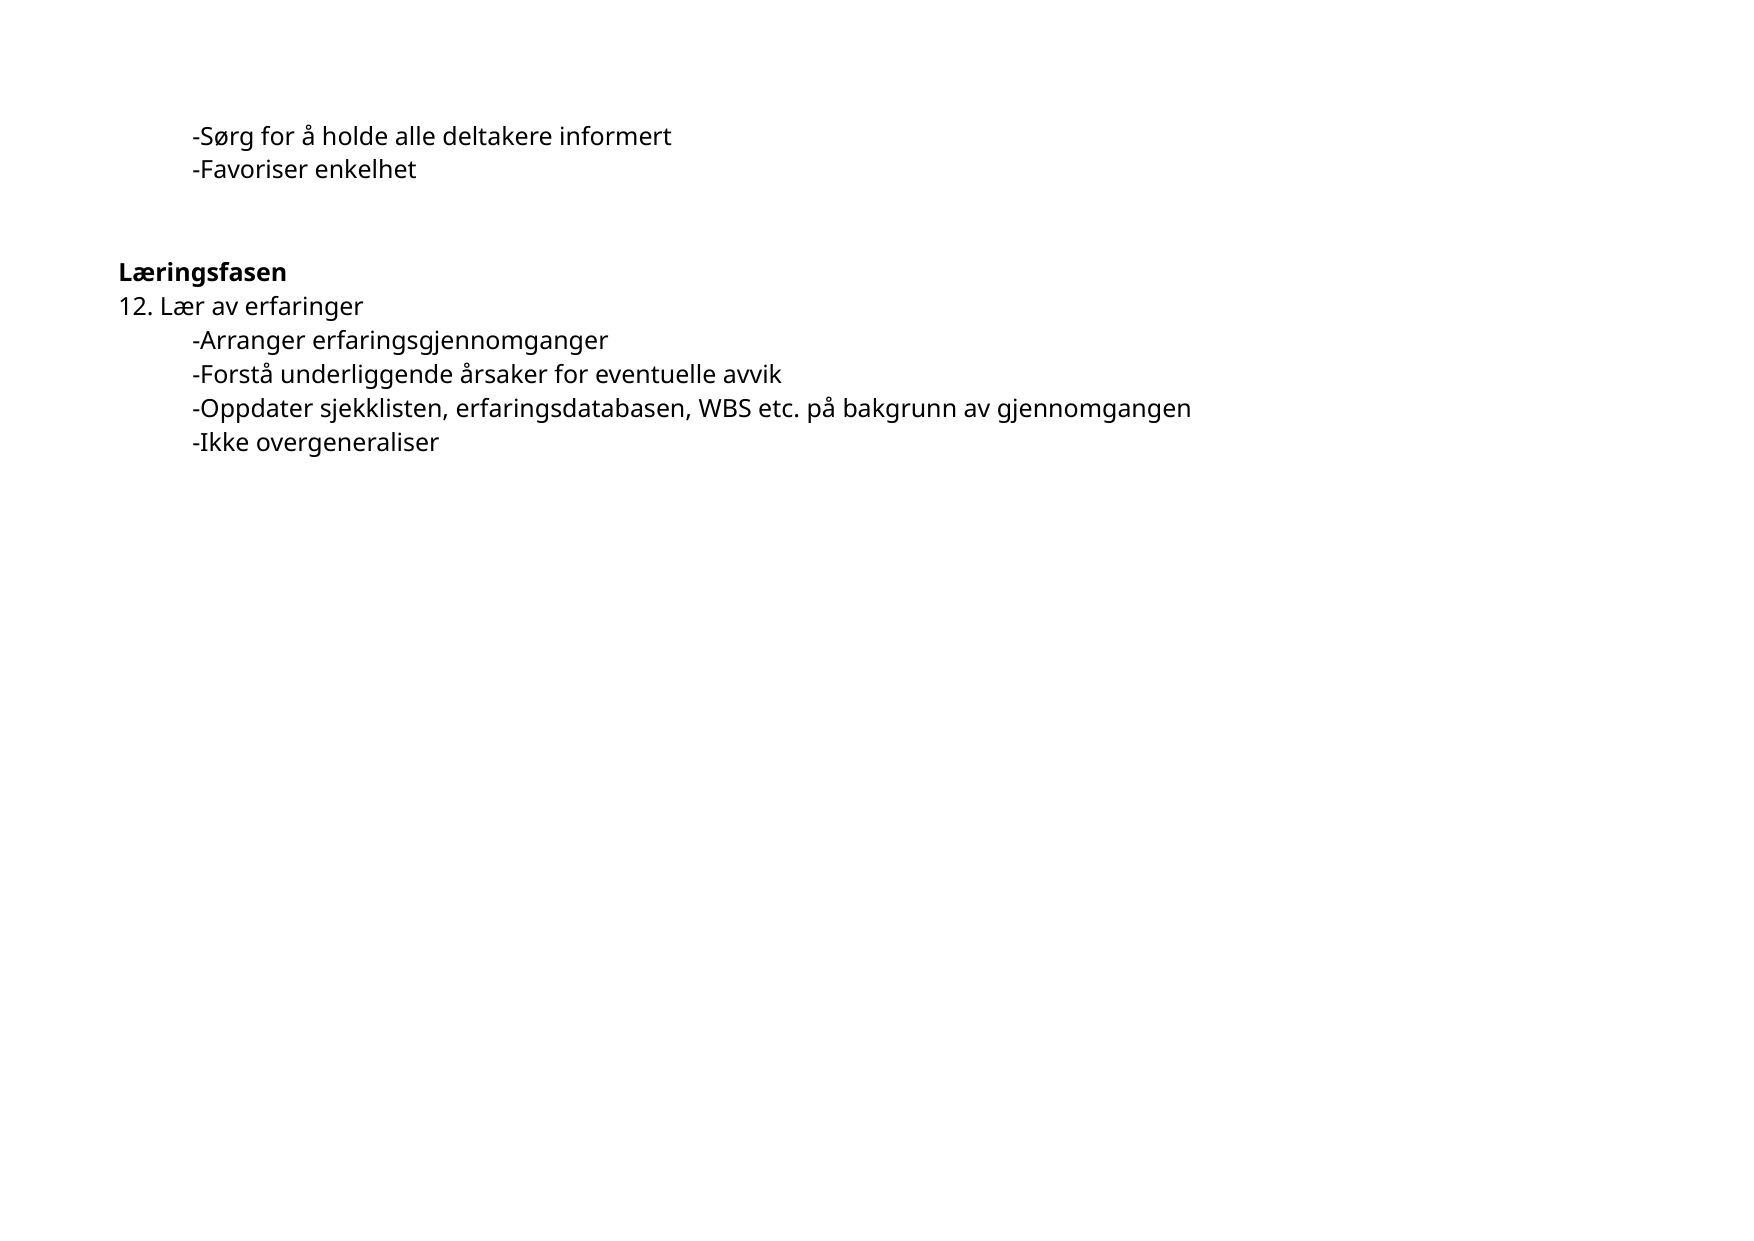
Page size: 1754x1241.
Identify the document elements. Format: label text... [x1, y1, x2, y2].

text -Oppdater sjekklisten, erfaringsdatabasen, WBS etc. på bakgrunn av gjennomgangen [118, 391, 1636, 425]
text Læringsfasen [118, 254, 1636, 288]
text -Ikke overgeneraliser [118, 425, 1636, 459]
text 12. Lær av erfaringer [118, 288, 1636, 322]
text -Forstå underliggende årsaker for eventuelle avvik [118, 357, 1636, 391]
text -Arranger erfaringsgjennomganger [118, 322, 1636, 357]
text -Sørg for å holde alle deltakere informert [118, 118, 1636, 152]
text -Favoriser enkelhet [118, 152, 1636, 186]
